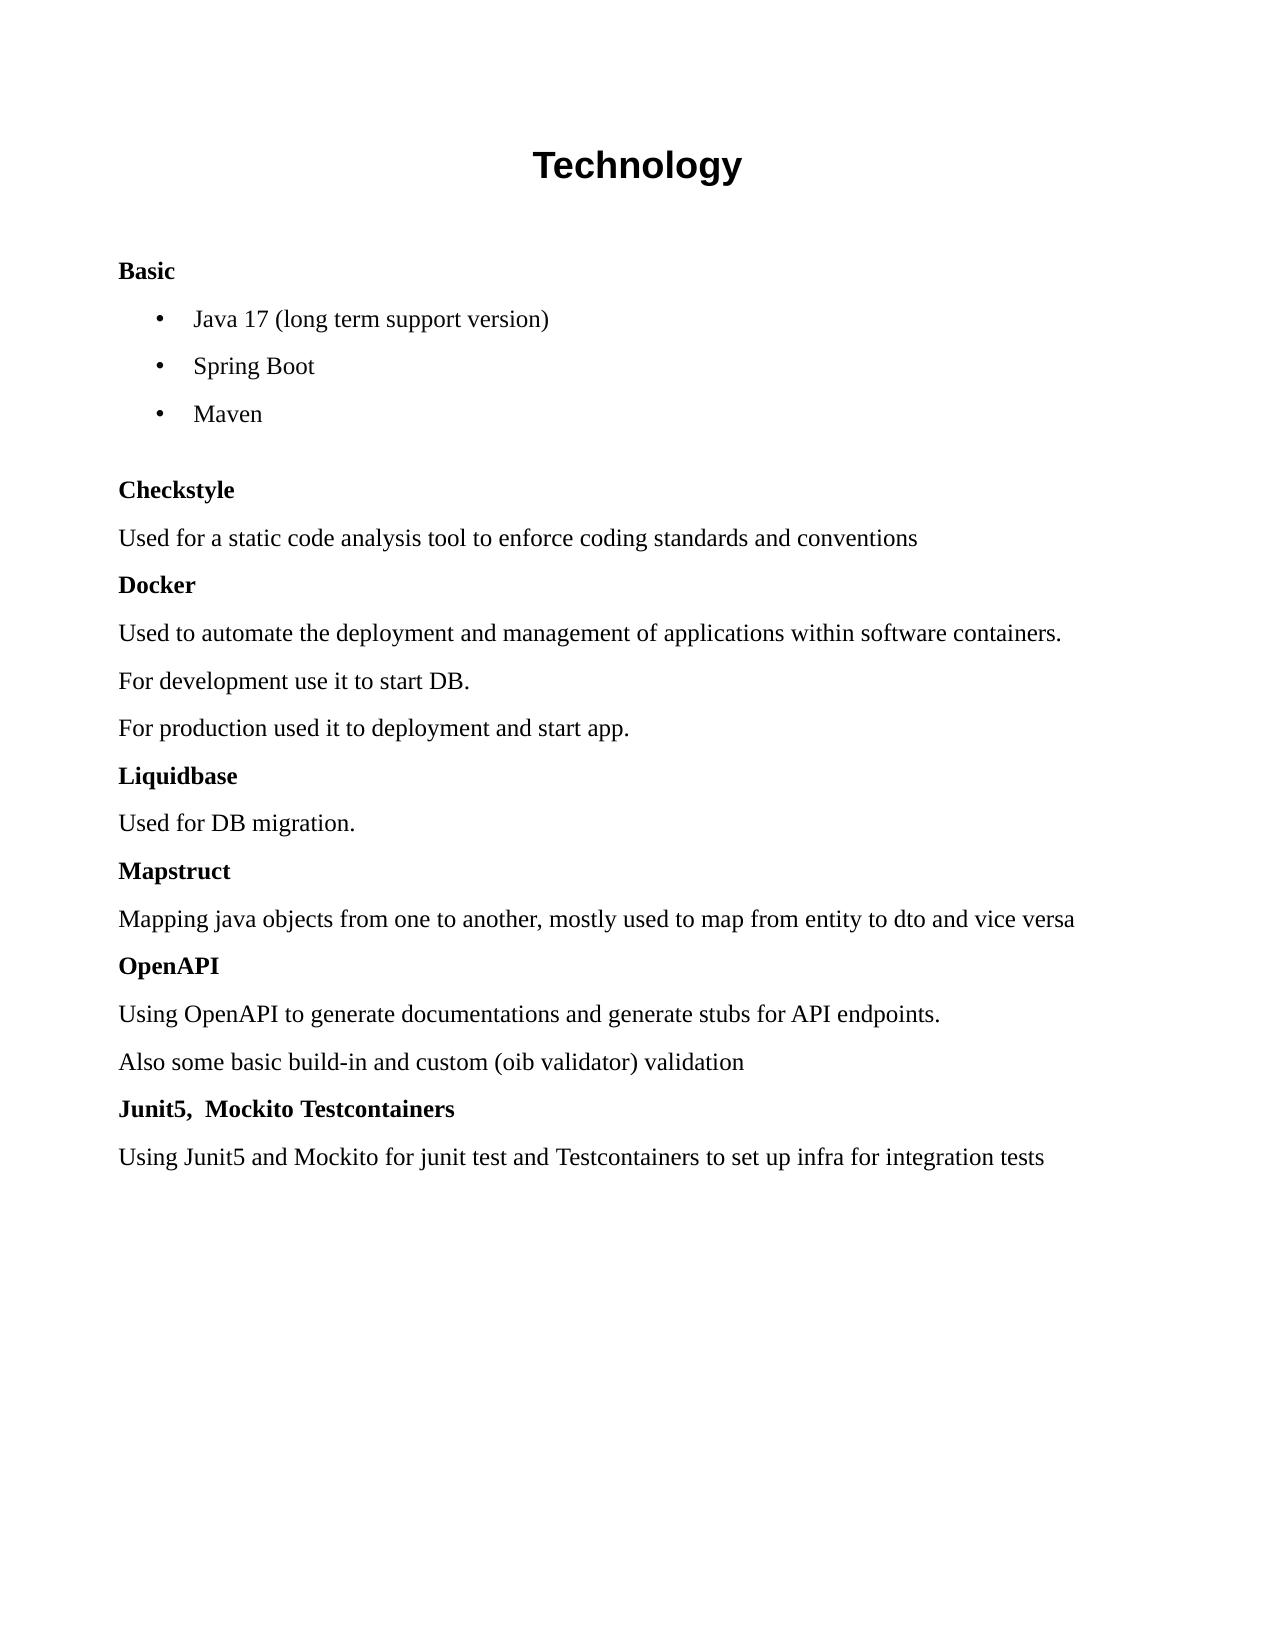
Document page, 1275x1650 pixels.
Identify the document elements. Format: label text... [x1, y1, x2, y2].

text Checkstyle [118, 475, 1157, 504]
text Using OpenAPI to generate documentations and generate stubs for API endpoints. [118, 999, 1157, 1028]
text Also some basic build-in and custom (oib validator) validation [118, 1047, 1157, 1075]
text Used to automate the deployment and management of applications within software containers. [118, 618, 1157, 647]
text Mapstruct [118, 856, 1157, 885]
text Docker [118, 571, 1157, 599]
subtitle Technology [118, 143, 1157, 187]
text Mapping java objects from one to another, mostly used to map from entity to dto and vice versa [118, 904, 1157, 932]
list Spring Boot [156, 351, 1157, 380]
text Basic [118, 256, 1157, 285]
text Using Junit5 and Mockito for junit test and Testcontainers to set up infra for integration tests [118, 1142, 1157, 1171]
text For production used it to deployment and start app. [118, 713, 1157, 742]
text Used for DB migration. [118, 808, 1157, 837]
text Liquidbase [118, 761, 1157, 790]
text Used for a static code analysis tool to enforce coding standards and conventions [118, 523, 1157, 552]
text OpenAPI [118, 951, 1157, 980]
text Junit5, Mockito Testcontainers [118, 1094, 1157, 1123]
list Java 17 (long term support version) [156, 304, 1157, 332]
text For development use it to start DB. [118, 666, 1157, 694]
list Maven [156, 399, 1157, 428]
